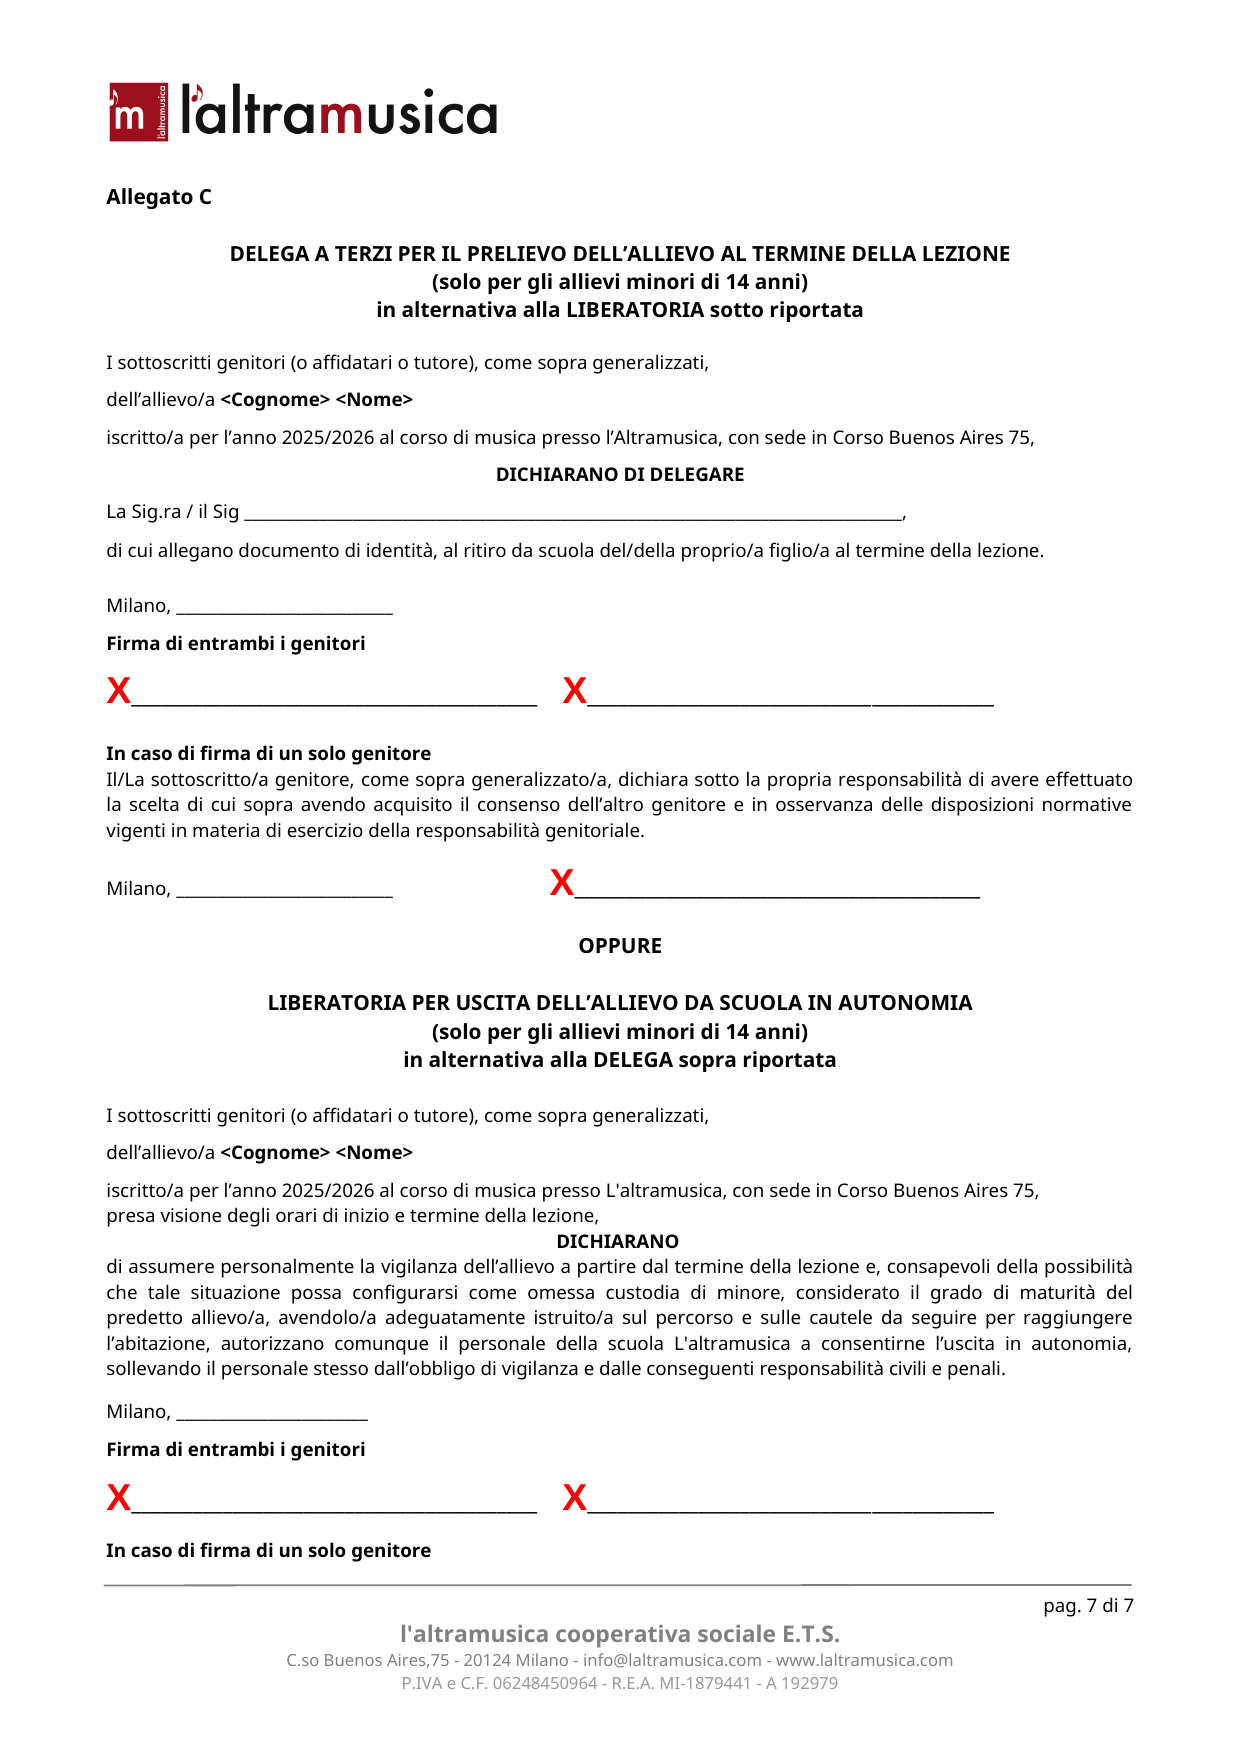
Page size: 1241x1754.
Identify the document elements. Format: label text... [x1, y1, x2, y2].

text Milano, _______________________ [106, 1399, 1134, 1424]
text I sottoscritti genitori (o affidatari o tutore), come sopra generalizzati, [106, 1102, 1134, 1128]
text Firma di entrambi i genitori [106, 631, 1134, 656]
text dell’allievo/a <Cognome> <Nome> [106, 1139, 1134, 1165]
text X________________________________________ X________________________________________ [106, 669, 1134, 712]
text in alternativa alla DELEGA sopra riportata [106, 1045, 1134, 1074]
text (solo per gli allievi minori di 14 anni) [106, 1017, 1134, 1045]
text dell’allievo/a <Cognome> <Nome> [106, 387, 1134, 412]
text X________________________________________ X________________________________________ [106, 1475, 1134, 1518]
text Milano, __________________________ X________________________________________ [106, 860, 1134, 903]
text di cui allegano documento di identità, al ritiro da scuola del/della proprio/a figlio/a al termine della lezione. [106, 537, 1134, 562]
text DELEGA A TERZI PER IL PRELIEVO DELL’ALLIEVO AL TERMINE DELLA LEZIONE [106, 239, 1134, 267]
text In caso di firma di un solo genitore [106, 740, 1134, 766]
text I sottoscritti genitori (o affidatari o tutore), come sopra generalizzati, [106, 349, 1134, 375]
text OPPURE [106, 932, 1134, 960]
text La Sig.ra / il Sig _______________________________________________________________________________, [106, 499, 1134, 524]
text iscritto/a per l’anno 2025/2026 al corso di musica presso l’Altramusica, con sede in Corso Buenos Aires 75, [106, 424, 1134, 449]
text Il/La sottoscritto/a genitore, come sopra generalizzato/a, dichiara sotto la propria responsabilità di avere effettuato la scelta di cui sopra avendo acquisito il consenso dell’altro genitore e in osservanza delle disposizioni normative vigenti in materia di esercizio della responsabilità genitoriale. [106, 766, 1134, 842]
picture [107, 80, 171, 144]
text (solo per gli allievi minori di 14 anni) [106, 267, 1134, 296]
text Milano, __________________________ [106, 593, 1134, 618]
text presa visione degli orari di inizio e termine della lezione, [106, 1202, 1134, 1228]
text DICHIARANO DI DELEGARE [106, 461, 1134, 487]
text DICHIARANO [106, 1228, 1134, 1253]
text in alternativa alla LIBERATORIA sotto riportata [106, 296, 1134, 324]
text di assumere personalmente la vigilanza dell’allievo a partire dal termine della lezione e, consapevoli della possibilità che tale situazione possa configurarsi come omessa custodia di minore, considerato il grado di maturità del predetto allievo/a, avendolo/a adeguatamente istruito/a sul percorso e sulle cautele da seguire per raggiungere l’abitazione, autorizzano comunque il personale della scuola L'altramusica a consentirne l’uscita in autonomia, sollevando il personale stesso dall’obbligo di vigilanza e dalle conseguenti responsabilità civili e penali. [106, 1253, 1134, 1381]
text LIBERATORIA PER USCITA DELL’ALLIEVO DA SCUOLA IN AUTONOMIA [106, 988, 1134, 1017]
text iscritto/a per l’anno 2025/2026 al corso di musica presso L'altramusica, con sede in Corso Buenos Aires 75, [106, 1177, 1134, 1202]
text Firma di entrambi i genitori [106, 1437, 1134, 1462]
text Allegato C [106, 182, 1134, 210]
text In caso di firma di un solo genitore [106, 1538, 1134, 1563]
picture [173, 76, 507, 144]
